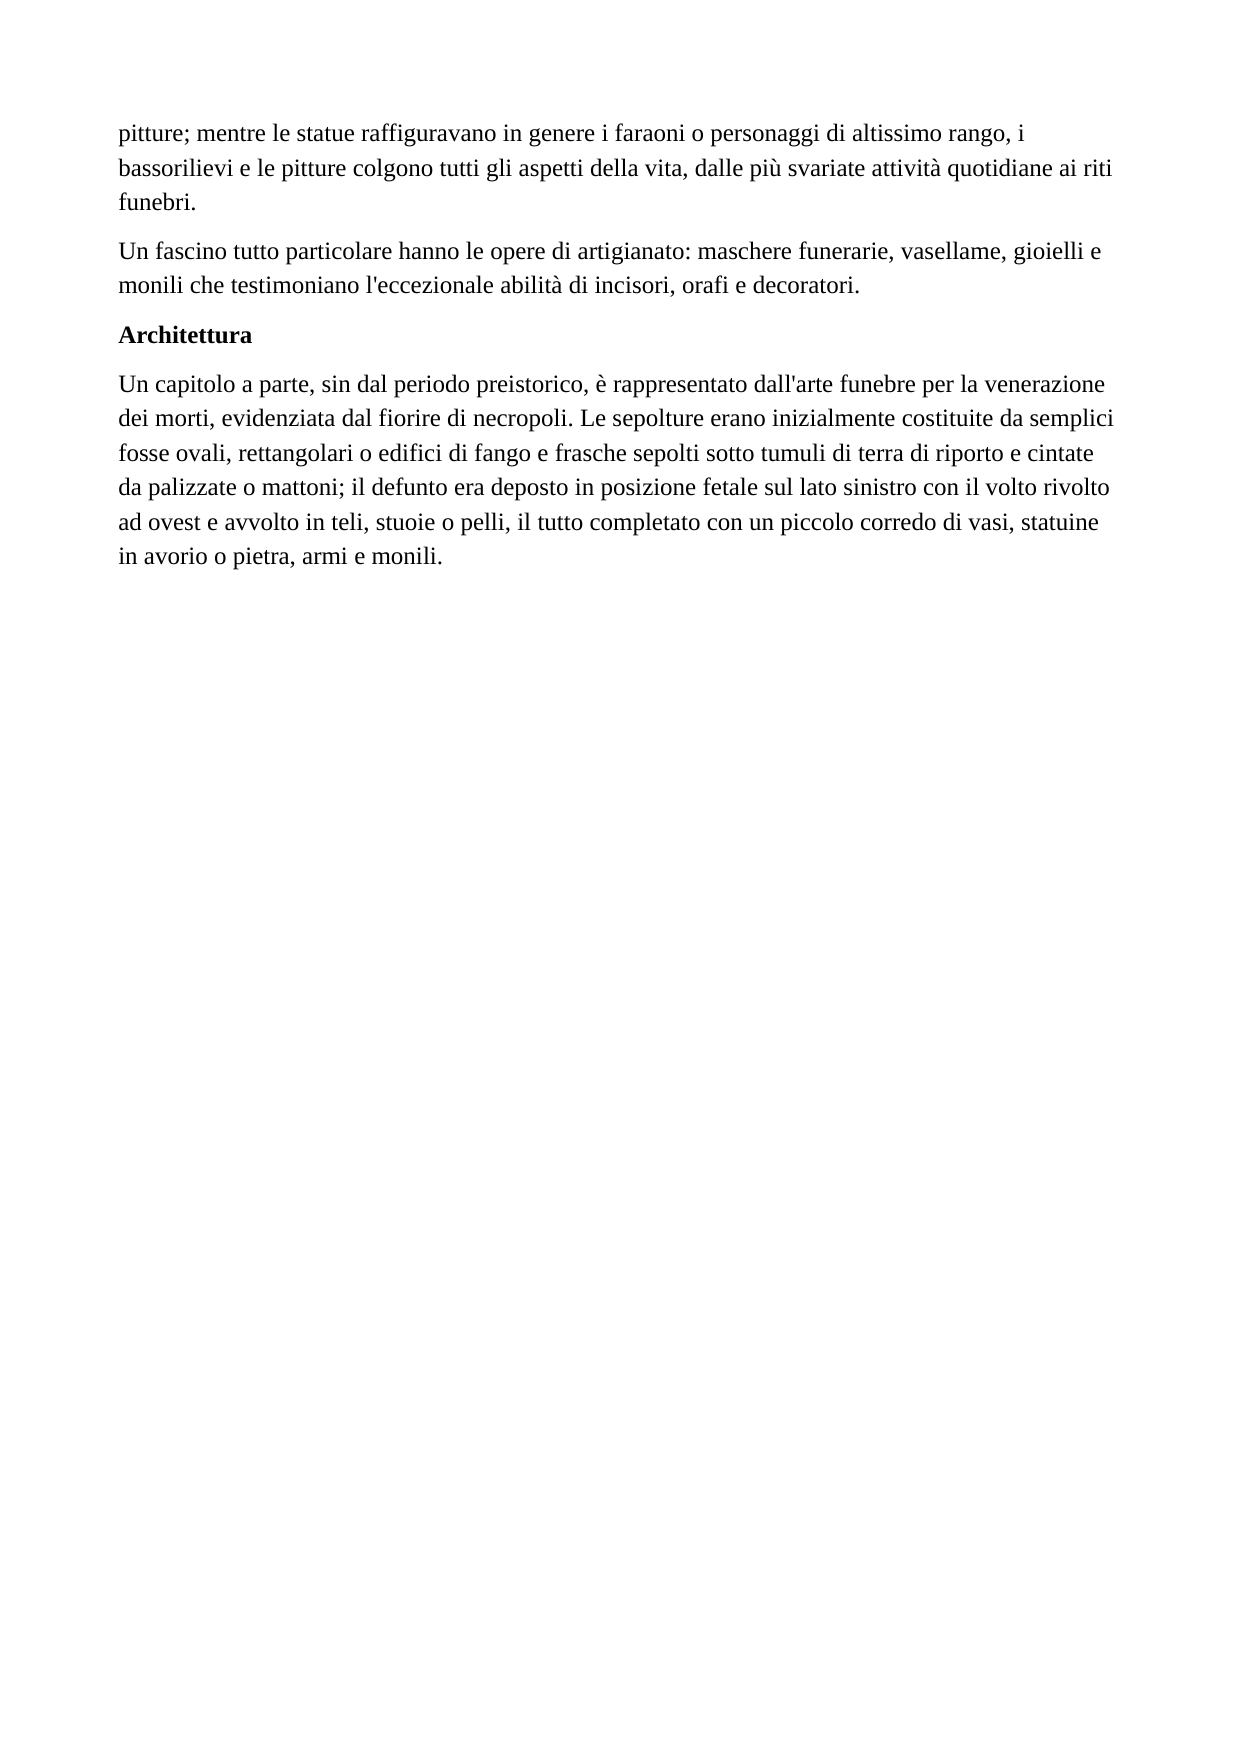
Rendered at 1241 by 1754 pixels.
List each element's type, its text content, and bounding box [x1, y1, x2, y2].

text Un capitolo a parte, sin dal periodo preistorico, è rappresentato dall'arte funebre per la venerazione dei morti, evidenziata dal fiorire di necropoli. Le sepolture erano inizialmente costituite da semplici fosse ovali, rettangolari o edifici di fango e frasche sepolti sotto tumuli di terra di riporto e cintate da palizzate o mattoni; il defunto era deposto in posizione fetale sul lato sinistro con il volto rivolto ad ovest e avvolto in teli, stuoie o pelli, il tutto completato con un piccolo corredo di vasi, statuine in avorio o pietra, armi e monili. [118, 369, 1122, 570]
text Architettura [118, 320, 1122, 348]
text Un fascino tutto particolare hanno le opere di artigianato: maschere funerarie, vasellame, gioielli e monili che testimoniano l'eccezionale abilità di incisori, orafi e decoratori. [118, 236, 1122, 299]
text pitture; mentre le statue raffiguravano in genere i faraoni o personaggi di altissimo rango, i bassorilievi e le pitture colgono tutti gli aspetti della vita, dalle più svariate attività quotidiane ai riti funebri. [118, 118, 1122, 216]
